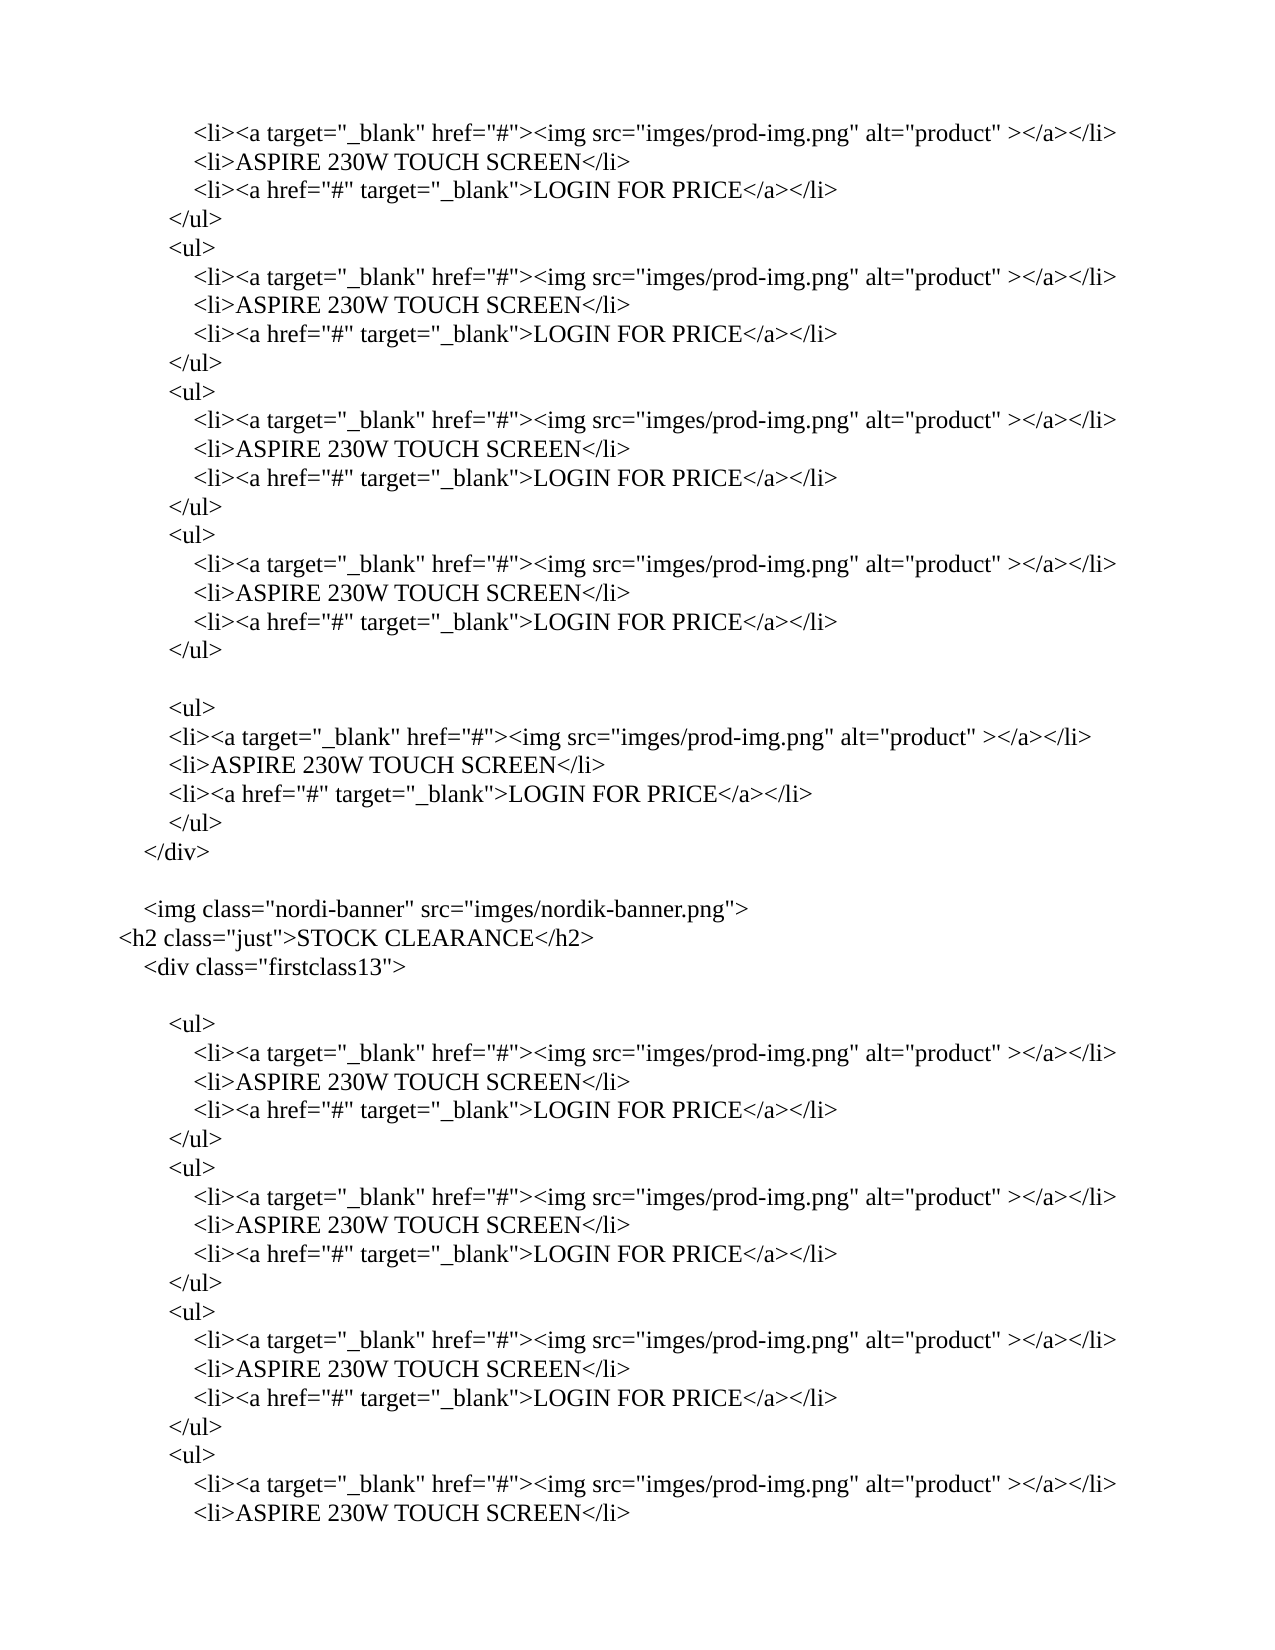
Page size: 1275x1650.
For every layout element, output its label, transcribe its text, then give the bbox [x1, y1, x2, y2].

text <li>ASPIRE 230W TOUCH SCREEN</li> [118, 578, 1157, 607]
text <li><a target="_blank" href="#"><img src="imges/prod-img.png" alt="product" ></a></li> [118, 262, 1157, 291]
text </div> [118, 837, 1157, 866]
text <li><a href="#" target="_blank">LOGIN FOR PRICE</a></li> [118, 1239, 1157, 1268]
text <ul> [118, 377, 1157, 406]
text </ul> [118, 1268, 1157, 1297]
text <li><a target="_blank" href="#"><img src="imges/prod-img.png" alt="product" ></a></li> [118, 1038, 1157, 1067]
text <li><a href="#" target="_blank">LOGIN FOR PRICE</a></li> [118, 176, 1157, 204]
text <li>ASPIRE 230W TOUCH SCREEN</li> [118, 1354, 1157, 1383]
text <li><a target="_blank" href="#"><img src="imges/prod-img.png" alt="product" ></a></li> [118, 406, 1157, 434]
text <li><a target="_blank" href="#"><img src="imges/prod-img.png" alt="product" ></a></li> [118, 118, 1157, 147]
text </ul> [118, 492, 1157, 521]
text <li>ASPIRE 230W TOUCH SCREEN</li> [118, 751, 1157, 779]
text <li><a href="#" target="_blank">LOGIN FOR PRICE</a></li> [118, 463, 1157, 492]
text <li>ASPIRE 230W TOUCH SCREEN</li> [118, 434, 1157, 463]
text <li><a target="_blank" href="#"><img src="imges/prod-img.png" alt="product" ></a></li> [118, 549, 1157, 578]
text </ul> [118, 808, 1157, 837]
text <li>ASPIRE 230W TOUCH SCREEN</li> [118, 1211, 1157, 1239]
text <li><a target="_blank" href="#"><img src="imges/prod-img.png" alt="product" ></a></li> [118, 1469, 1157, 1498]
text <ul> [118, 521, 1157, 549]
text <img class="nordi-banner" src="imges/nordik-banner.png"> [118, 894, 1157, 923]
text <ul> [118, 1297, 1157, 1326]
text <h2 class="just">STOCK CLEARANCE</h2> [118, 923, 1157, 952]
text <li><a href="#" target="_blank">LOGIN FOR PRICE</a></li> [118, 607, 1157, 636]
text <li><a target="_blank" href="#"><img src="imges/prod-img.png" alt="product" ></a></li> [118, 722, 1157, 751]
text </ul> [118, 1124, 1157, 1153]
text <ul> [118, 233, 1157, 262]
text <li>ASPIRE 230W TOUCH SCREEN</li> [118, 147, 1157, 176]
text <li>ASPIRE 230W TOUCH SCREEN</li> [118, 1498, 1157, 1527]
text <li><a target="_blank" href="#"><img src="imges/prod-img.png" alt="product" ></a></li> [118, 1182, 1157, 1211]
text <ul> [118, 1441, 1157, 1469]
text <li><a href="#" target="_blank">LOGIN FOR PRICE</a></li> [118, 779, 1157, 808]
text <li><a href="#" target="_blank">LOGIN FOR PRICE</a></li> [118, 319, 1157, 348]
text <li><a target="_blank" href="#"><img src="imges/prod-img.png" alt="product" ></a></li> [118, 1326, 1157, 1354]
text <li>ASPIRE 230W TOUCH SCREEN</li> [118, 1067, 1157, 1096]
text <ul> [118, 1153, 1157, 1182]
text </ul> [118, 348, 1157, 377]
text <ul> [118, 693, 1157, 722]
text <div class="firstclass13"> [118, 952, 1157, 981]
text </ul> [118, 204, 1157, 233]
text <li><a href="#" target="_blank">LOGIN FOR PRICE</a></li> [118, 1096, 1157, 1124]
text </ul> [118, 1412, 1157, 1441]
text <li><a href="#" target="_blank">LOGIN FOR PRICE</a></li> [118, 1383, 1157, 1412]
text </ul> [118, 636, 1157, 664]
text <ul> [118, 1009, 1157, 1038]
text <li>ASPIRE 230W TOUCH SCREEN</li> [118, 291, 1157, 319]
